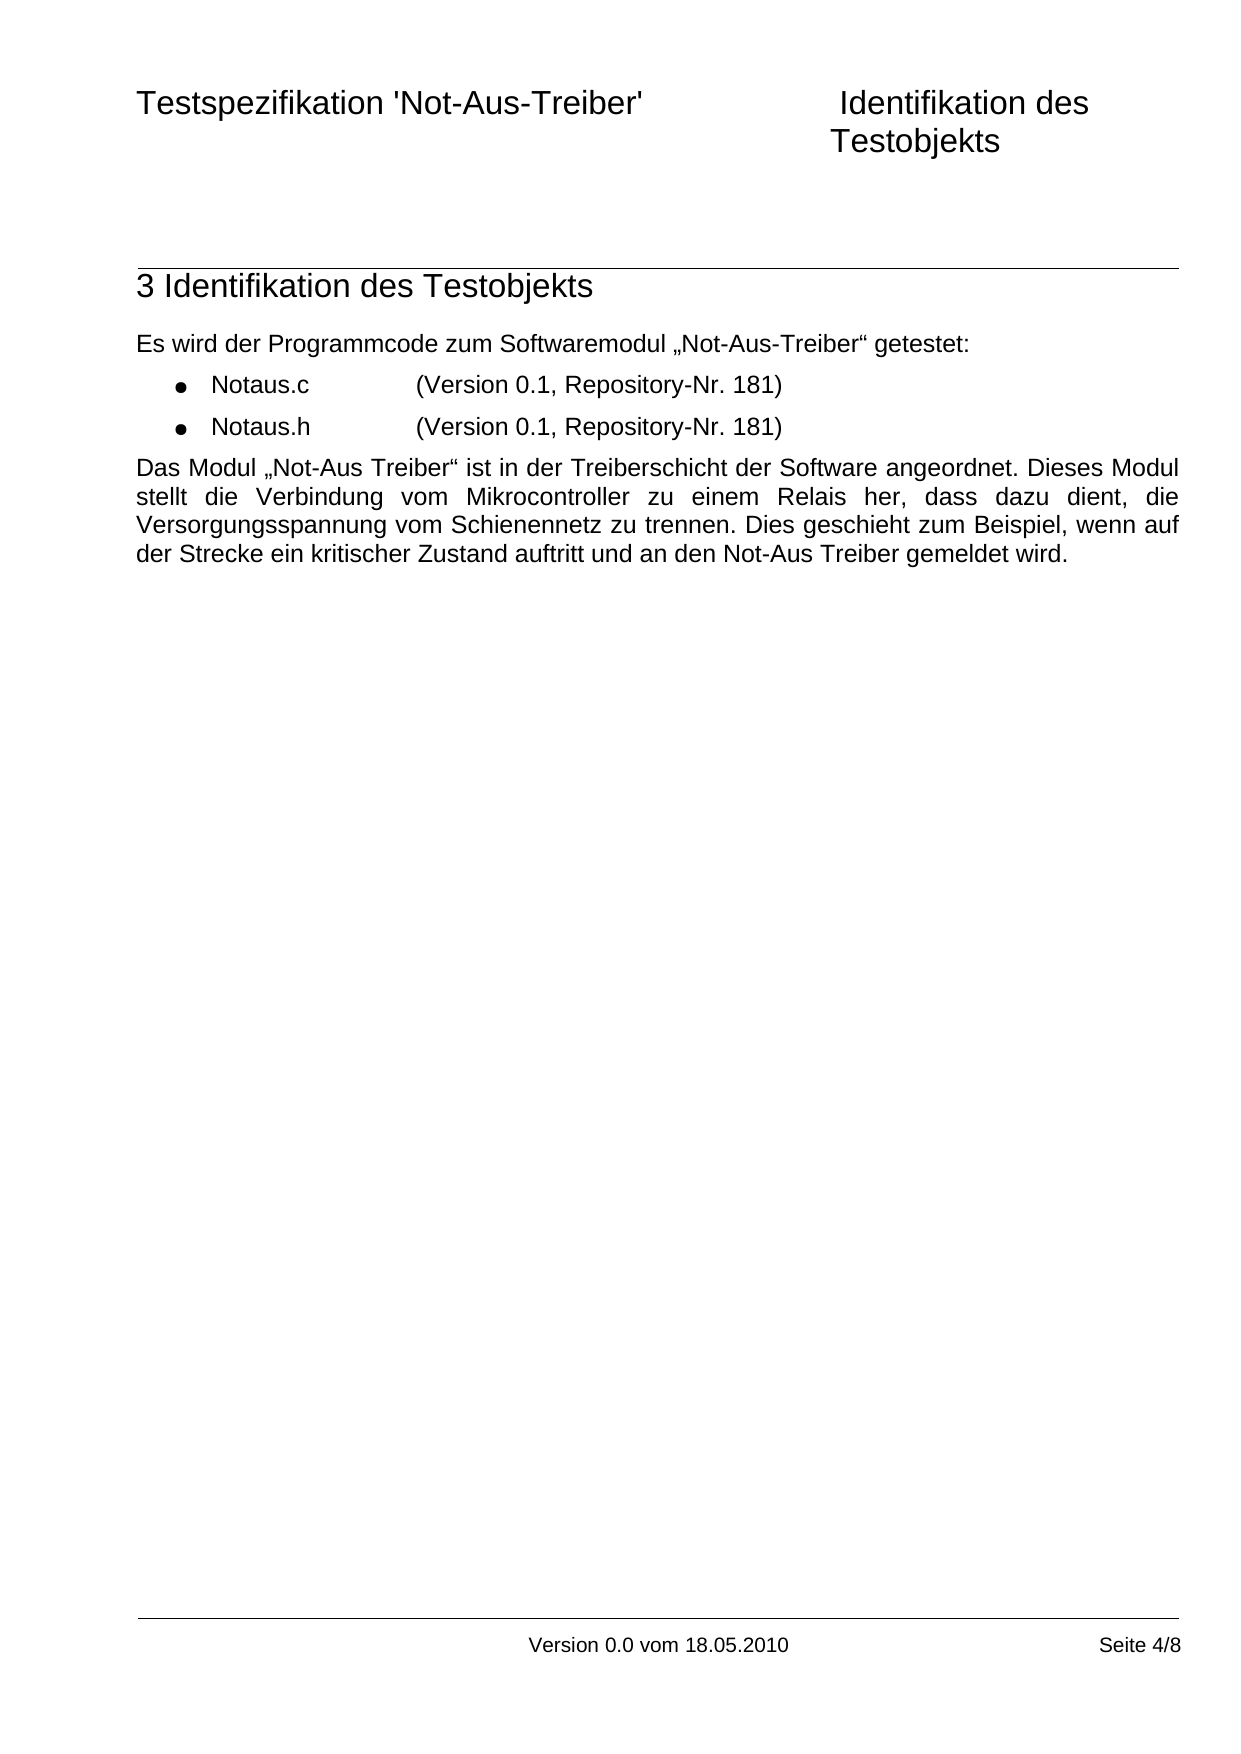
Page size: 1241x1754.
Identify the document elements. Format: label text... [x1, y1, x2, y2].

text Es wird der Programmcode zum Softwaremodul „Not-Aus-Treiber“ getestet: [136, 329, 1181, 358]
list Notaus.h (Version 0.1, Repository-Nr. 181) [173, 412, 1181, 441]
text Das Modul „Not-Aus Treiber“ ist in der Treiberschicht der Software angeordnet. Dieses Modul stellt die Verbindung vom Mikrocontroller zu einem Relais her, dass dazu dient, die Versorgungsspannung vom Schienennetz zu trennen. Dies geschieht zum Beispiel, wenn auf der Strecke ein kritischer Zustand auftritt und an den Not-Aus Treiber gemeldet wird. [136, 453, 1181, 568]
list Notaus.c (Version 0.1, Repository-Nr. 181) [173, 371, 1181, 399]
subtitle Identifikation des Testobjekts [136, 289, 526, 304]
subtitle Identifikation des Testobjekts [527, 289, 1181, 304]
